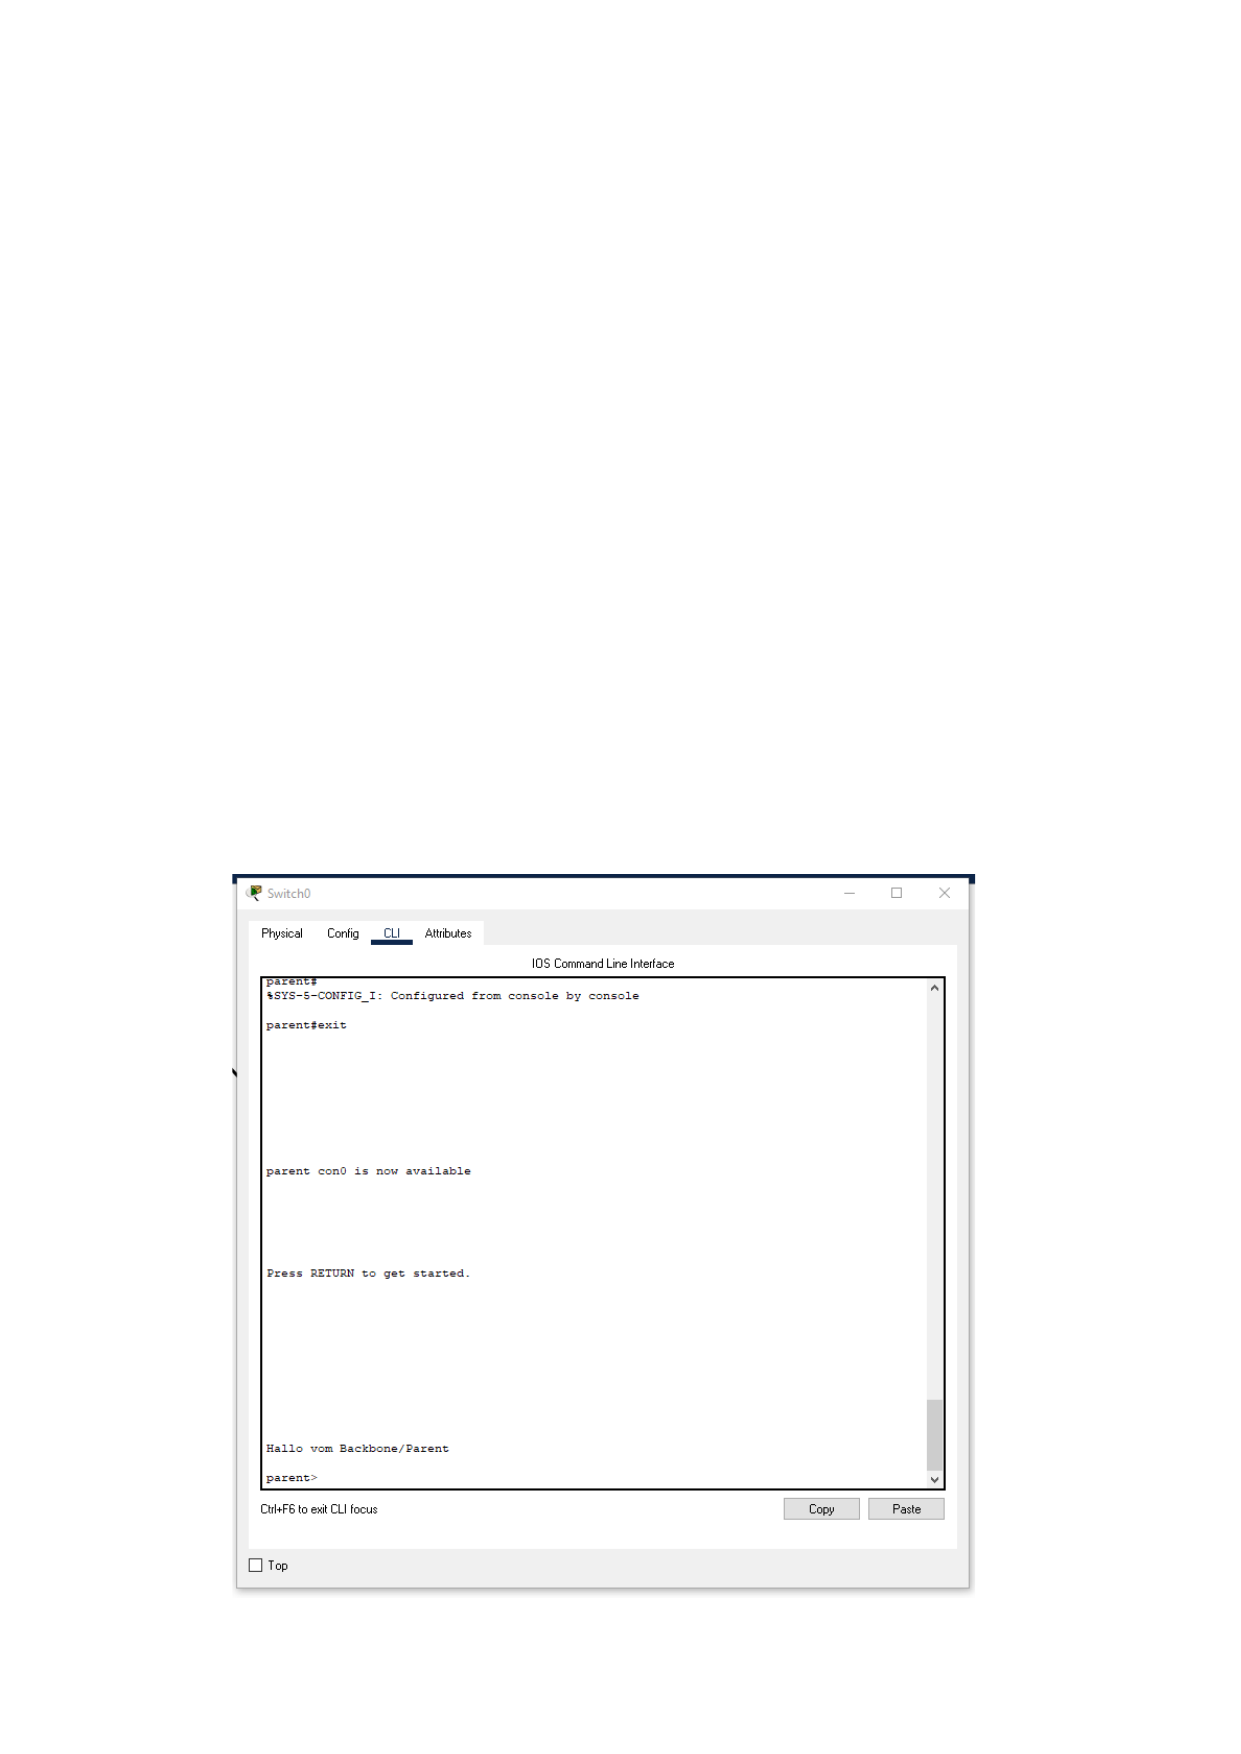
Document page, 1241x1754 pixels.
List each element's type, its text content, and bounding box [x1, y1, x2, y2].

list Resultate: [187, 150, 1090, 1597]
